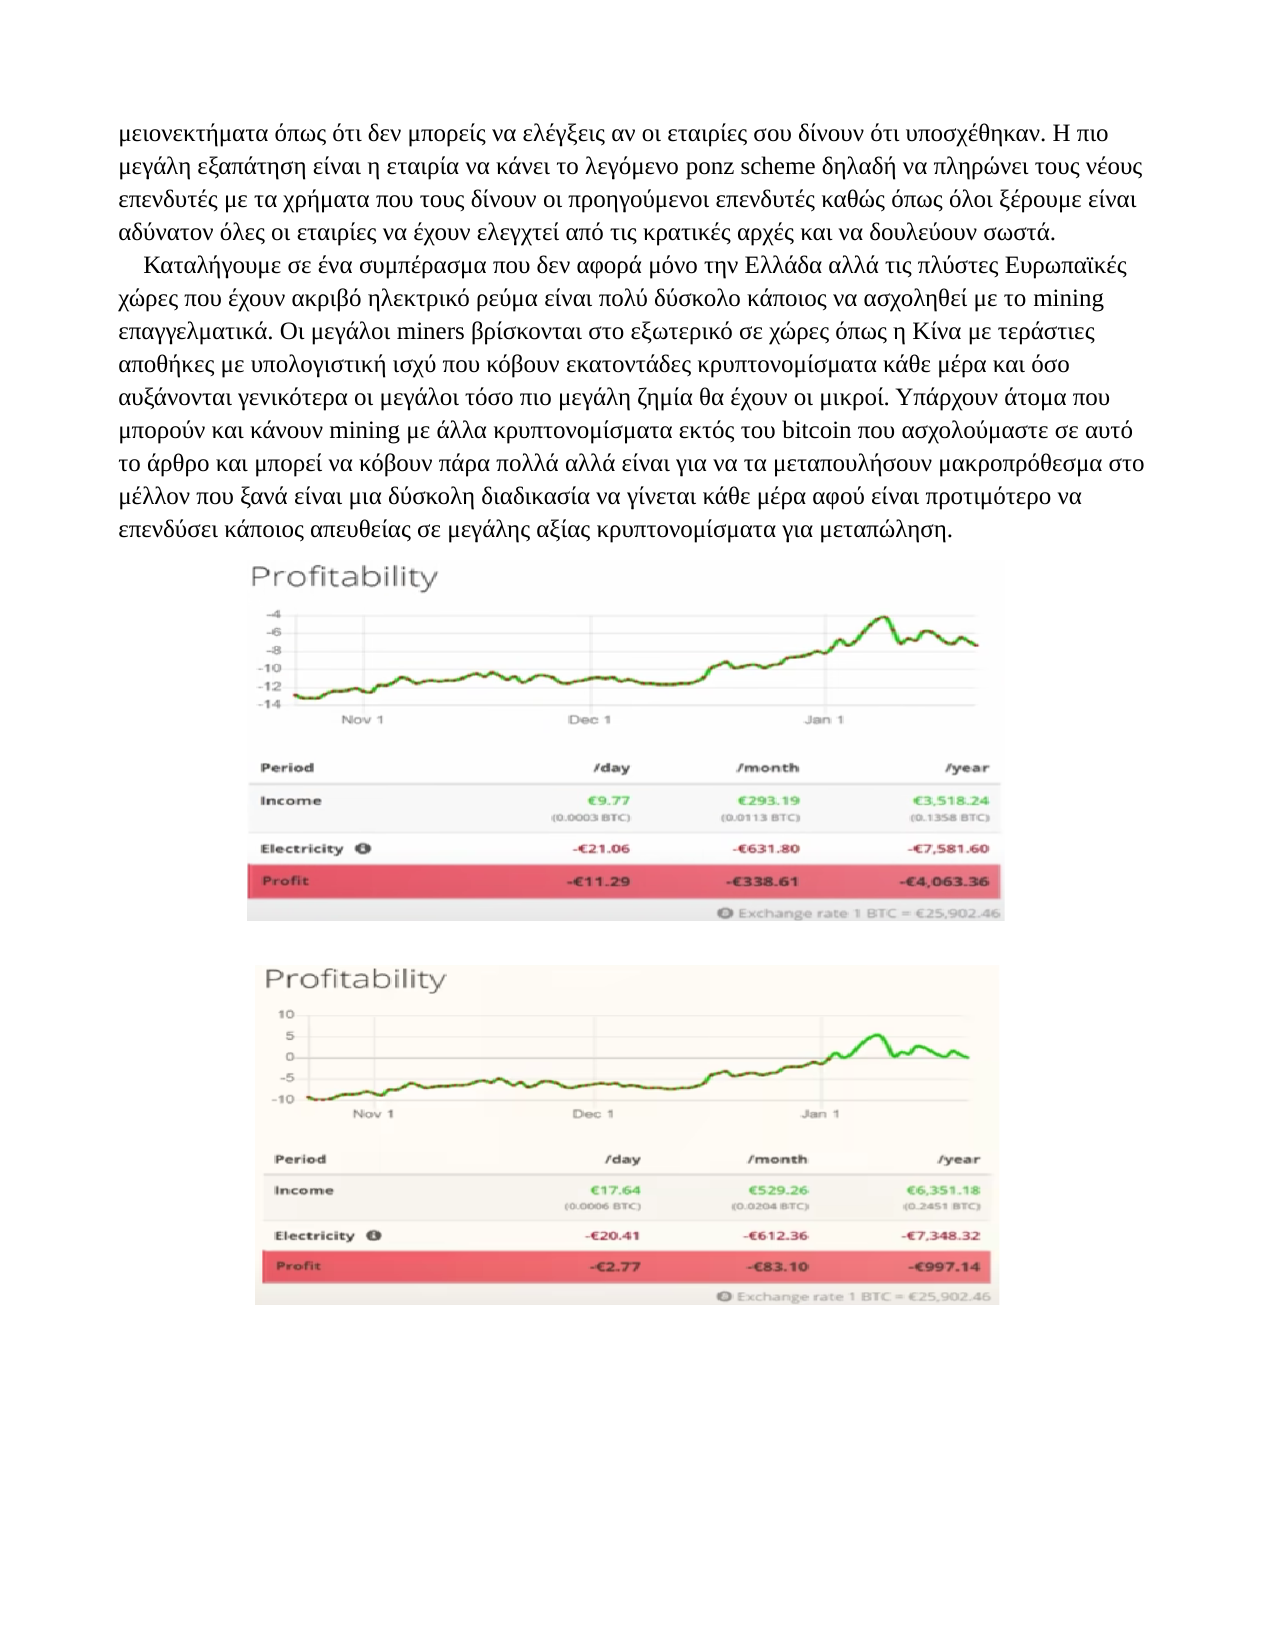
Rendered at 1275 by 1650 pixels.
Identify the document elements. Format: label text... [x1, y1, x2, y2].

picture [255, 965, 1000, 1305]
picture [247, 560, 1005, 921]
text μειονεκτήματα όπως ότι δεν μπορείς να ελέγξεις αν οι εταιρίες σου δίνουν ότι υποσχέθηκαν. Η πιο μεγάλη εξαπάτηση είναι η εταιρία να κάνει το λεγόμενο ponz scheme δηλαδή να πληρώνει τους νέους επενδυτές με τα χρήματα που τους δίνουν οι προηγούμενοι επενδυτές καθώς όπως όλοι ξέρουμε είναι αδύνατον όλες οι εταιρίες να έχουν ελεγχτεί από τις κρατικές αρχές και να δουλεύουν σωστά. [118, 118, 1157, 246]
text Καταλήγουμε σε ένα συμπέρασμα που δεν αφορά μόνο την Ελλάδα αλλά τις πλύστες Ευρωπαϊκές χώρες που έχουν ακριβό ηλεκτρικό ρεύμα είναι πολύ δύσκολο κάποιος να ασχοληθεί με το mining επαγγελματικά. Οι μεγάλοι miners βρίσκονται στο εξωτερικό σε χώρες όπως η Κίνα με τεράστιες αποθήκες με υπολογιστική ισχύ που κόβουν εκατοντάδες κρυπτονομίσματα κάθε μέρα και όσο αυξάνονται γενικότερα οι μεγάλοι τόσο πιο μεγάλη ζημία θα έχουν οι μικροί. Υπάρχουν άτομα που μπορούν και κάνουν mining με άλλα κρυπτονομίσματα εκτός του bitcoin που ασχολούμαστε σε αυτό το άρθρο και μπορεί να κόβουν πάρα πολλά αλλά είναι για να τα μεταπουλήσουν μακροπρόθεσμα στο μέλλον που ξανά είναι μια δύσκολη διαδικασία να γίνεται κάθε μέρα αφού είναι προτιμότερο να επενδύσει κάποιος απευθείας σε μεγάλης αξίας κρυπτονομίσματα για μεταπώληση. [118, 250, 1157, 543]
